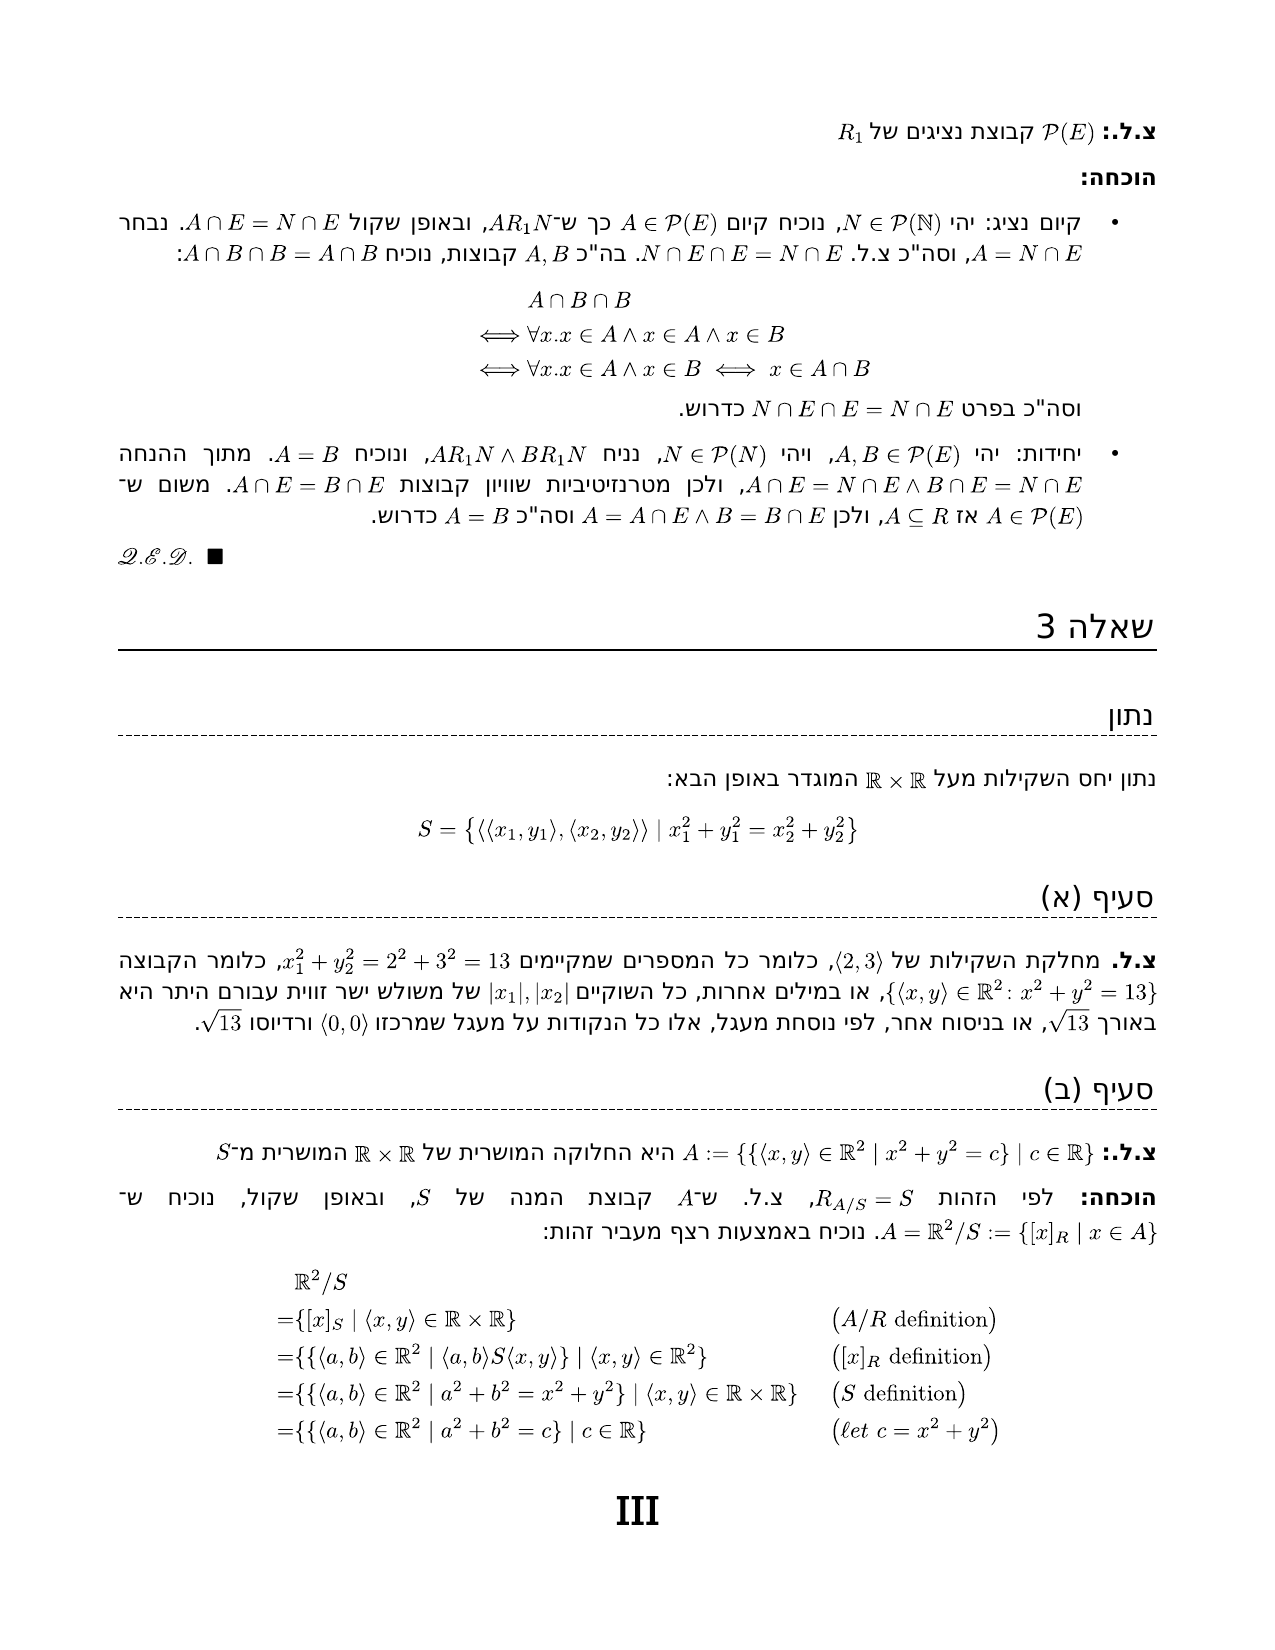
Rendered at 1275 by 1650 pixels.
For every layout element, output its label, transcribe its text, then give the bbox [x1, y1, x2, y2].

text צ.ל. מחלקת השקילות של , כלומר כל המספרים שמקיימים , כלומר הקבוצה , או במילים אחרות, כל השוקיים של משולש ישר זווית עבורם היתר היא באורך , או בניסוח אחר, לפי נוסחת מעגל, אלו כל הנקודות על מעגל שמרכזו ורדיוסו . [118, 947, 1157, 1036]
text צ.ל.: קבוצת נציגים של [118, 118, 1157, 145]
text נתון יחס השקילות מעל המוגדר באופן הבא: [118, 765, 1157, 792]
subtitle סעיף (א) [118, 877, 1157, 917]
list יחידות: יהי , ויהי , נניח , ונוכיח . מתוך ההנחה , ולכן מטרנזיטיביות שוויון קבוצות . משום ש־ אז , ולכן וסה"כ כדרוש. [118, 441, 1119, 529]
subtitle סעיף (ב) [118, 1069, 1157, 1109]
text הוכחה: לפי הזהות , צ.ל. ש־ קבוצת המנה של , ובאופן שקול, נוכיח ש־. נוכיח באמצעות רצף מעביר זהות: [118, 1184, 1157, 1245]
subtitle שאלה 3 [118, 604, 1157, 649]
text הוכחה: [118, 164, 1157, 190]
list וסה"כ בפרט כדרוש. [118, 395, 1119, 422]
subtitle נתון [118, 696, 1157, 736]
text צ.ל.: היא החלוקה המושרית של המושרית מ־ [118, 1139, 1157, 1166]
list קיום נציג: יהי , נוכיח קיום כך ש־, ובאופן שקול . נבחר , וסה"כ צ.ל. . בה"כ קבוצות, נוכיח : [118, 209, 1119, 267]
